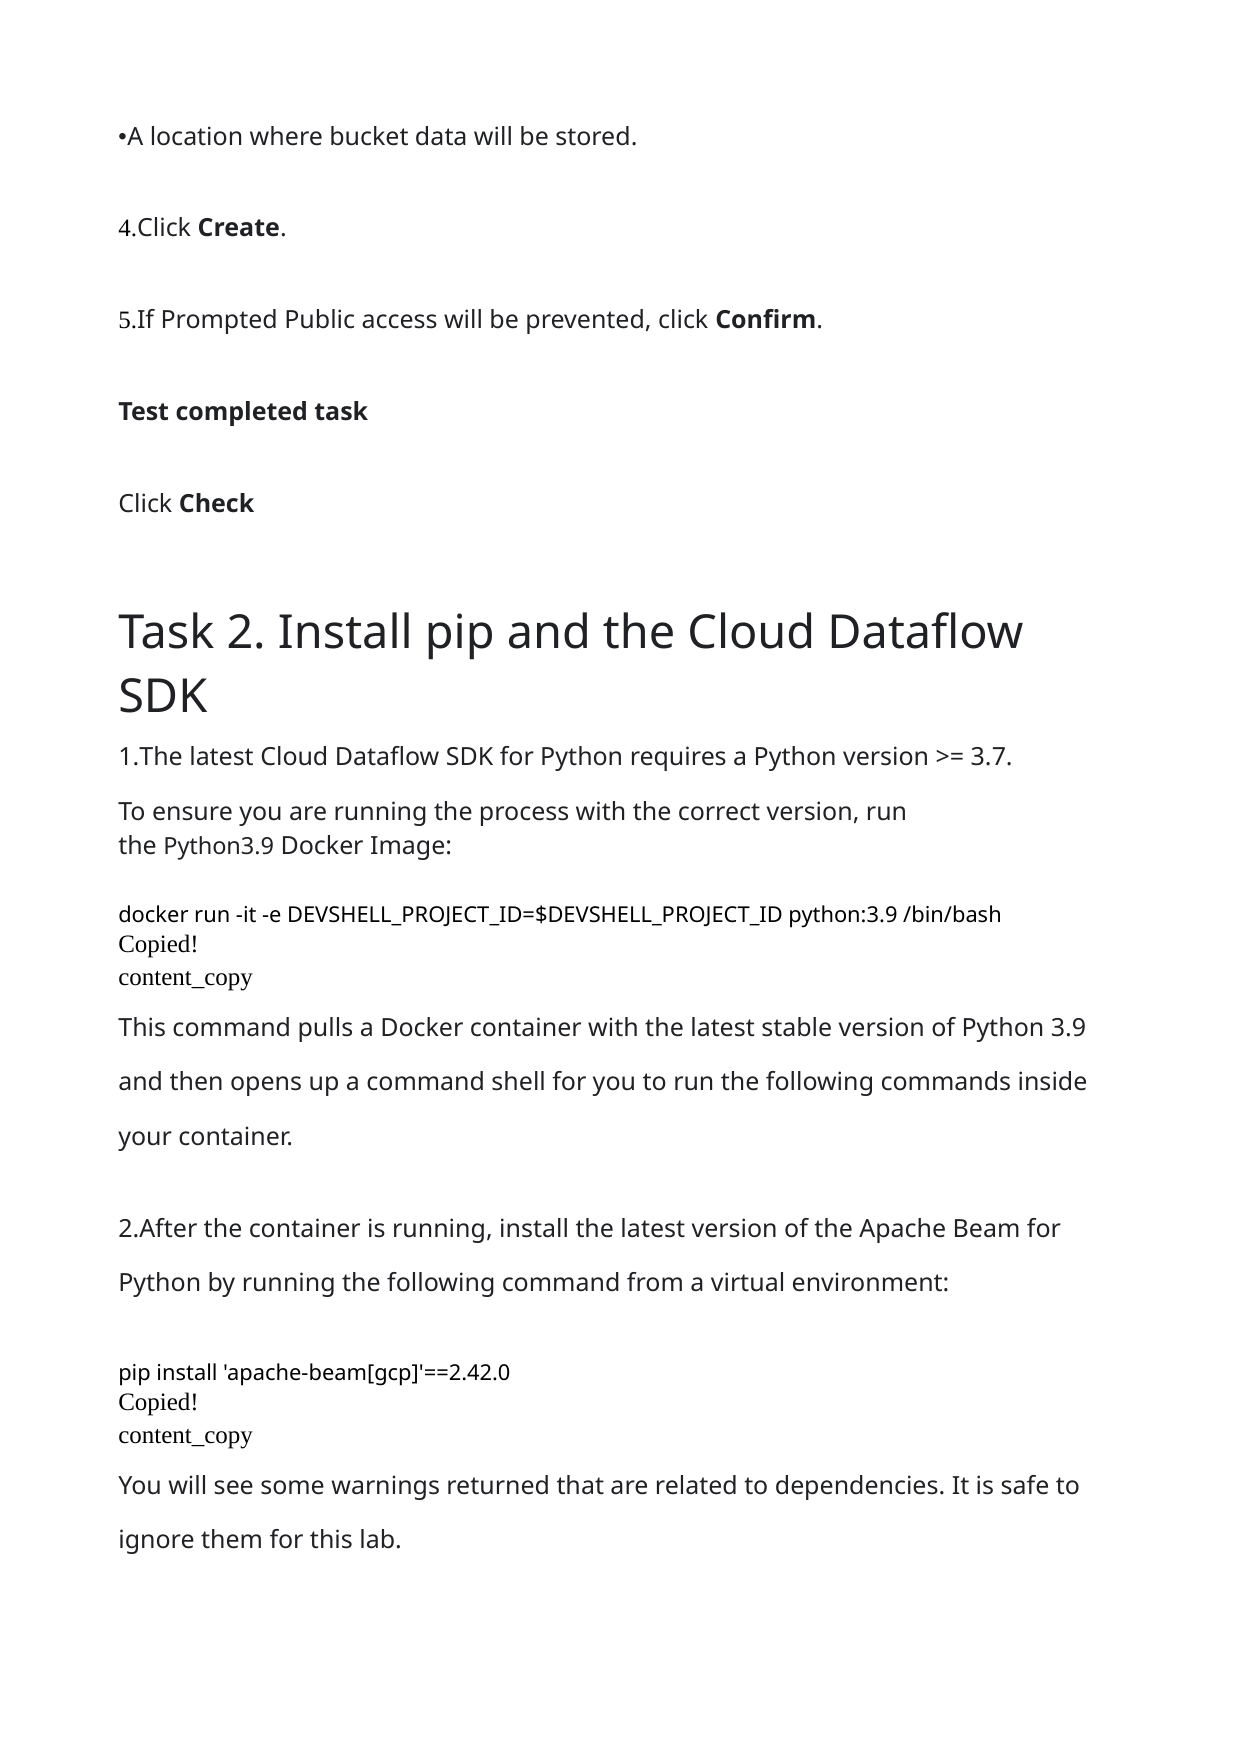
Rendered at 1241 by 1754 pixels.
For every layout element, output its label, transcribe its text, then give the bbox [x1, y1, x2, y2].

text You will see some warnings returned that are related to dependencies. It is safe to ignore them for this lab. [118, 1467, 1122, 1556]
text pip install 'apache-beam[gcp]'==2.42.0 [118, 1357, 1122, 1387]
text This command pulls a Docker container with the latest stable version of Python 3.9 and then opens up a command shell for you to run the following commands inside your container. [118, 1009, 1122, 1153]
text content_copy [118, 1420, 1122, 1448]
text Test completed task [118, 394, 1122, 428]
list A location where bucket data will be stored. [118, 118, 1122, 152]
subtitle Task 2. Install pip and the Cloud Dataflow SDK [118, 599, 1122, 727]
text Copied! [118, 1387, 1109, 1416]
text Click Check [118, 486, 1122, 520]
list Click Create. [118, 210, 1122, 244]
list If Prompted Public access will be prevented, click Confirm. [118, 302, 1122, 336]
list The latest Cloud Dataflow SDK for Python requires a Python version >= 3.7. [118, 739, 1122, 773]
list After the container is running, install the latest version of the Apache Beam for Python by running the following command from a virtual environment: [118, 1211, 1122, 1299]
text docker run -it -e DEVSHELL_PROJECT_ID=$DEVSHELL_PROJECT_ID python:3.9 /bin/bash [118, 899, 1122, 929]
text Copied! [118, 929, 1109, 958]
text content_copy [118, 962, 1122, 991]
text To ensure you are running the process with the correct version, run the Python3.9 Docker Image: [118, 793, 1122, 862]
